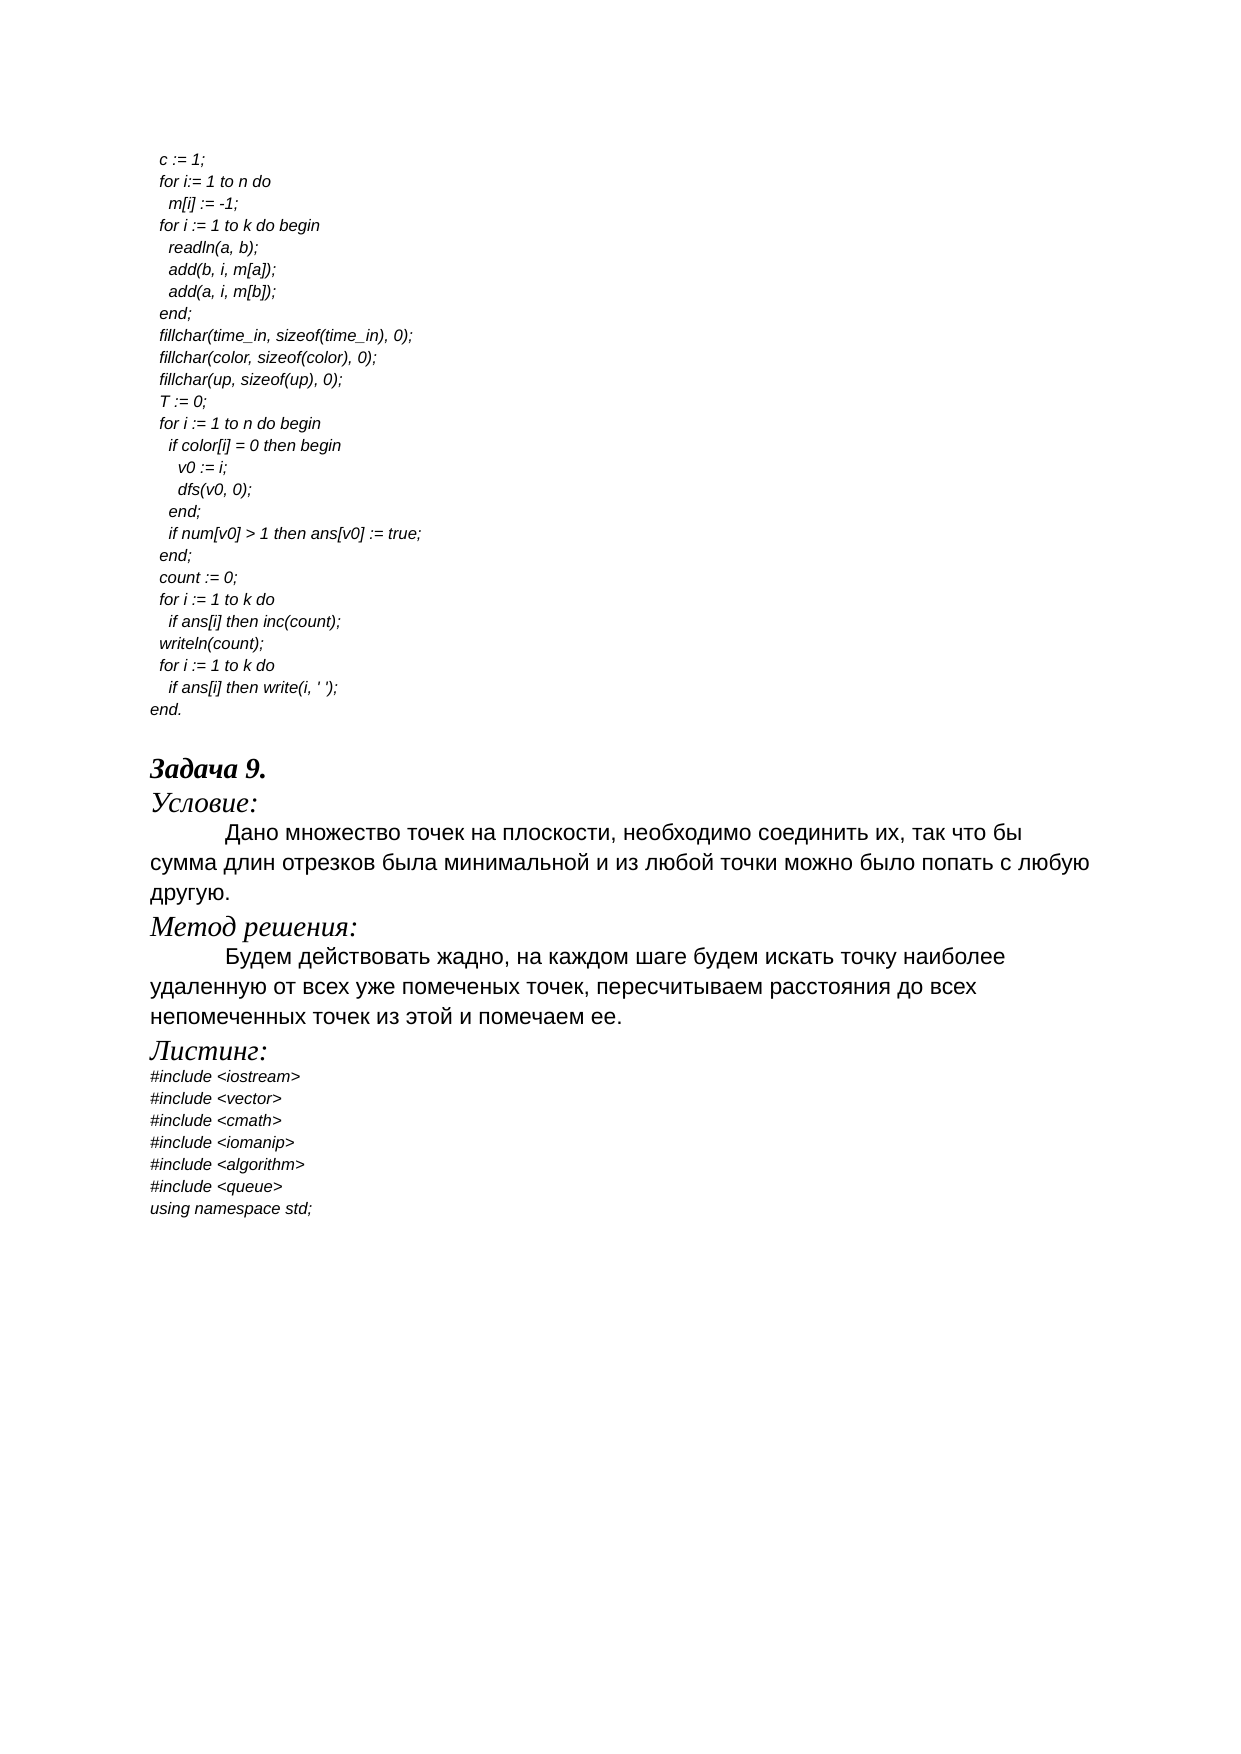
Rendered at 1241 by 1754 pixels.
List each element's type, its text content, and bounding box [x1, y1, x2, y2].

text writeln(count); [150, 633, 1090, 653]
subtitle Условие: [150, 785, 1090, 819]
text if ans[i] then inc(count); [150, 612, 1090, 631]
subtitle Листинг: [150, 1033, 1090, 1067]
text count := 0; [150, 568, 1090, 587]
text end. [150, 699, 1090, 719]
text #include <vector> [150, 1089, 1090, 1108]
text if num[v0] > 1 then ans[v0] := true; [150, 524, 1090, 543]
subtitle Метод решения: [150, 909, 1090, 943]
text for i:= 1 to n do [150, 172, 1090, 191]
text for i := 1 to n do begin [150, 414, 1090, 433]
subtitle Задача 9. [150, 752, 1090, 785]
text end; [150, 304, 1090, 323]
text #include <cmath> [150, 1111, 1090, 1130]
text fillchar(color, sizeof(color), 0); [150, 348, 1090, 367]
text #include <queue> [150, 1177, 1090, 1196]
text T := 0; [150, 392, 1090, 411]
text Дано множество точек на плоскости, необходимо соединить их, так что бы сумма длин отрезков была минимальной и из любой точки можно было попать с любую другую. [150, 819, 1090, 906]
text add(a, i, m[b]); [150, 282, 1090, 301]
text fillchar(time_in, sizeof(time_in), 0); [150, 326, 1090, 345]
text add(b, i, m[a]); [150, 260, 1090, 279]
text dfs(v0, 0); [150, 480, 1090, 499]
text #include <algorithm> [150, 1155, 1090, 1174]
text for i := 1 to k do begin [150, 216, 1090, 235]
text v0 := i; [150, 458, 1090, 477]
text #include <iomanip> [150, 1133, 1090, 1152]
text readln(a, b); [150, 238, 1090, 257]
text Будем действовать жадно, на каждом шаге будем искать точку наиболее удаленную от всех уже помеченых точек, пересчитываем расстояния до всех непомеченных точек из этой и помечаем ее. [150, 943, 1090, 1030]
text m[i] := -1; [150, 194, 1090, 213]
text using namespace std; [150, 1199, 1090, 1218]
text if ans[i] then write(i, ' '); [150, 677, 1090, 697]
text end; [150, 546, 1090, 565]
text for i := 1 to k do [150, 589, 1090, 609]
text for i := 1 to k do [150, 656, 1090, 675]
text c := 1; [150, 150, 1090, 169]
text if color[i] = 0 then begin [150, 436, 1090, 455]
text end; [150, 502, 1090, 521]
text fillchar(up, sizeof(up), 0); [150, 370, 1090, 389]
text #include <iostream> [150, 1067, 1090, 1086]
